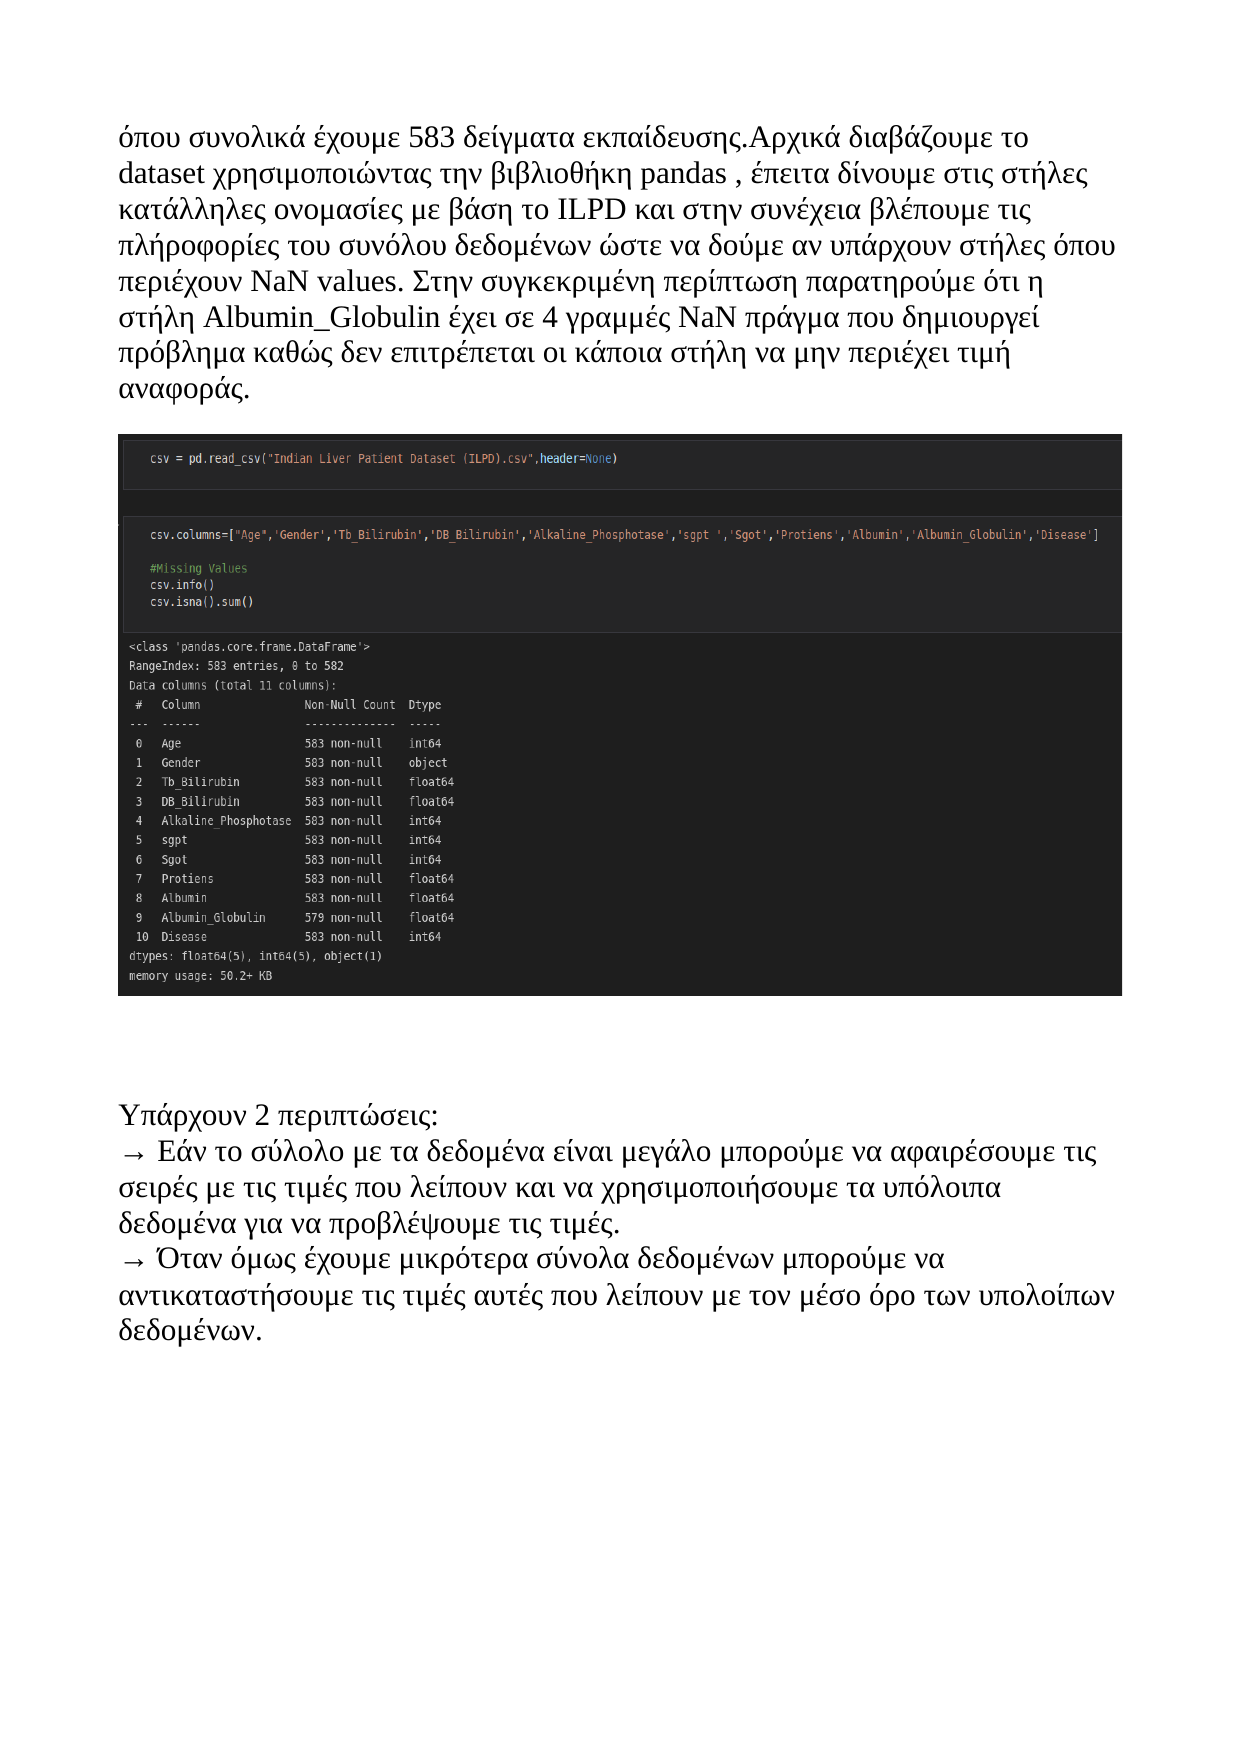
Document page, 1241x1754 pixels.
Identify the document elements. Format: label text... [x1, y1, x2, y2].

text → Εάν το σύλολο με τα δεδομένα είναι μεγάλο μπορούμε να αφαιρέσουμε τις σειρές με τις τιμές που λείπουν και να χρησιμοποιήσουμε τα υπόλοιπα δεδομένα για να προβλέψουμε τις τιμές. [118, 1132, 1122, 1240]
text όπου συνολικά έχουμε 583 δείγματα εκπαίδευσης.Αρχικά διαβάζουμε το dataset χρησιμοποιώντας την βιβλιοθήκη pandas , έπειτα δίνουμε στις στήλες κατάλληλες ονομασίες με βάση το ILPD και στην συνέχεια βλέπουμε τις πλήροφορίες του συνόλου δεδομένων ώστε να δούμε αν υπάρχουν στήλες όπου περιέχουν NaN values. Στην συγκεκριμένη περίπτωση παρατηρούμε ότι η στήλη Albumin_Globulin έχει σε 4 γραμμές NaN πράγμα που δημιουργεί πρόβλημα καθώς δεν επιτρέπεται οι κάποια στήλη να μην περιέχει τιμή αναφοράς. [118, 118, 1122, 406]
text → Όταν όμως έχουμε μικρότερα σύνολα δεδομένων μπορούμε να αντικαταστήσουμε τις τιμές αυτές που λείπουν με τον μέσο όρο των υπολοίπων δεδομένων. [118, 1240, 1122, 1348]
picture [118, 434, 1123, 996]
text Υπάρχουν 2 περιπτώσεις: [118, 1096, 1122, 1132]
